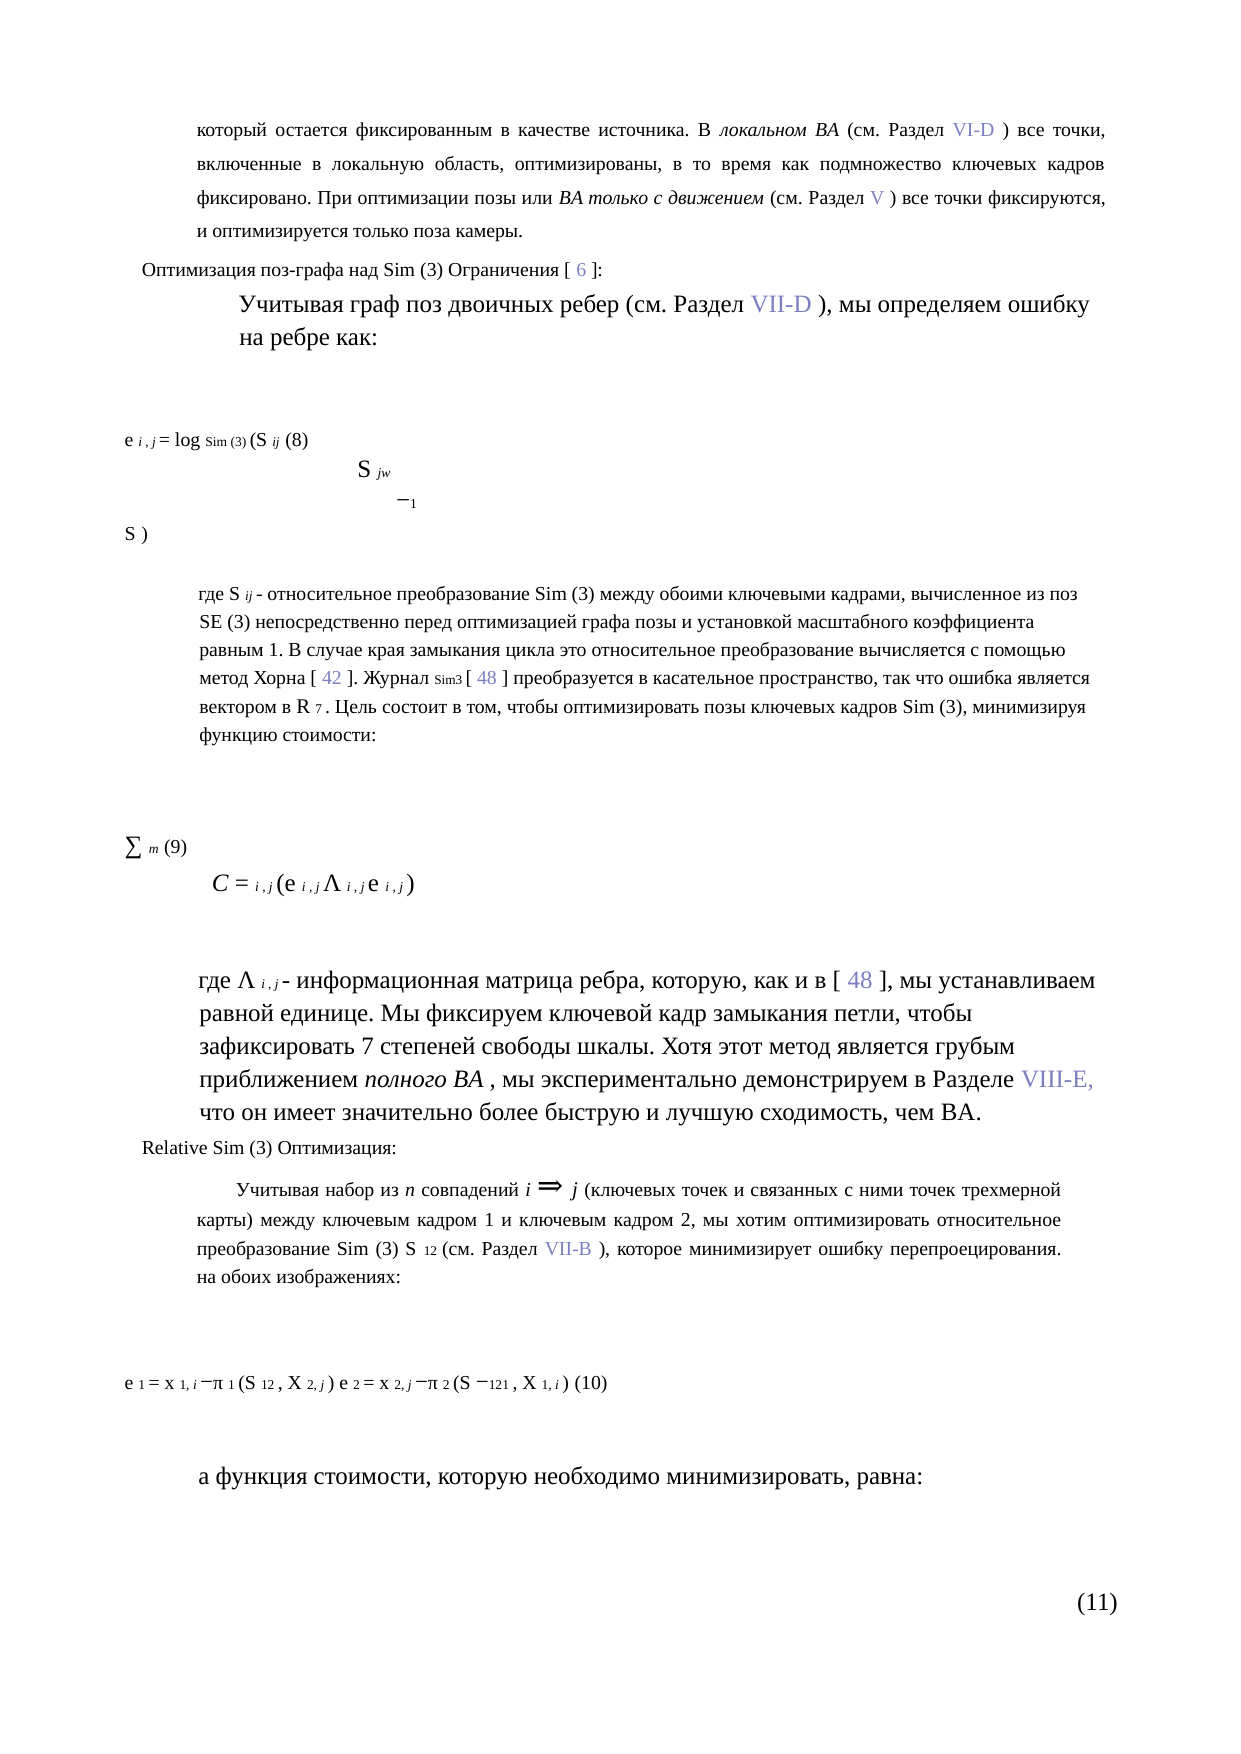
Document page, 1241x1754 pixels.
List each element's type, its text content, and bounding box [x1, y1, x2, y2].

text Оптимизация поз-графа над Sim (3) Ограничения [ 6 ]: [118, 253, 1122, 282]
text а функция стоимости, которую необходимо минимизировать, равна: [198, 1461, 1104, 1490]
text Relative Sim (3) Оптимизация: [118, 1131, 1122, 1160]
text S ) [118, 517, 1122, 545]
text (11) [226, 1564, 1117, 1616]
text Учитывая набор из n совпадений i ⇒ j (ключевых точек и связанных с ними точек трехмерной карты) между ключевым кадром 1 и ключевым кадром 2, мы хотим оптимизировать относительное преобразование Sim (3) S 12 (см. Раздел VII-B ), которое минимизирует ошибку перепроецирования. на обоих изображениях: [197, 1167, 1062, 1288]
text C = i , j (e i , j Λ i , j e i , j ) [212, 868, 1122, 897]
text −1 [396, 486, 1122, 514]
text e i , j = log Sim (3) (S ij (8) [118, 423, 1122, 452]
text который остается фиксированным в качестве источника. В локальном BA (см. Раздел VI-D ) все точки, включенные в локальную область, оптимизированы, в то время как подмножество ключевых кадров фиксировано. При оптимизации позы или BA только с движением (см. Раздел V ) все точки фиксируются, и оптимизируется только поза камеры. [197, 118, 1106, 242]
text Учитывая граф поз двоичных ребер (см. Раздел VII-D ), мы определяем ошибку на ребре как: [238, 289, 1104, 351]
text где Λ i , j - информационная матрица ребра, которую, как и в [ 48 ], мы устанавливаем равной единице. Мы фиксируем ключевой кадр замыкания петли, чтобы зафиксировать 7 степеней свободы шкалы. Хотя этот метод является грубым приближением полного BA , мы экспериментально демонстрируем в Разделе VIII-E, что он имеет значительно более быструю и лучшую сходимость, чем BA. [198, 965, 1104, 1126]
text ∑ т (9) [118, 831, 1122, 859]
text S jw [357, 454, 1122, 483]
text e 1 = x 1, i −π 1 (S 12 , X 2, j ) e 2 = x 2, j −π 2 (S −121 , X 1, i ) (10) [118, 1366, 1122, 1395]
text где S ij - относительное преобразование Sim (3) между обоими ключевыми кадрами, вычисленное из поз SE (3) непосредственно перед оптимизацией графа позы и установкой масштабного коэффициента равным 1. В случае края замыкания цикла это относительное преобразование вычисляется с помощью метод Хорна [ 42 ]. Журнал Sim3 [ 48 ] преобразуется в касательное пространство, так что ошибка является вектором в R 7 . Цель состоит в том, чтобы оптимизировать позы ключевых кадров Sim (3), минимизируя функцию стоимости: [198, 582, 1104, 746]
